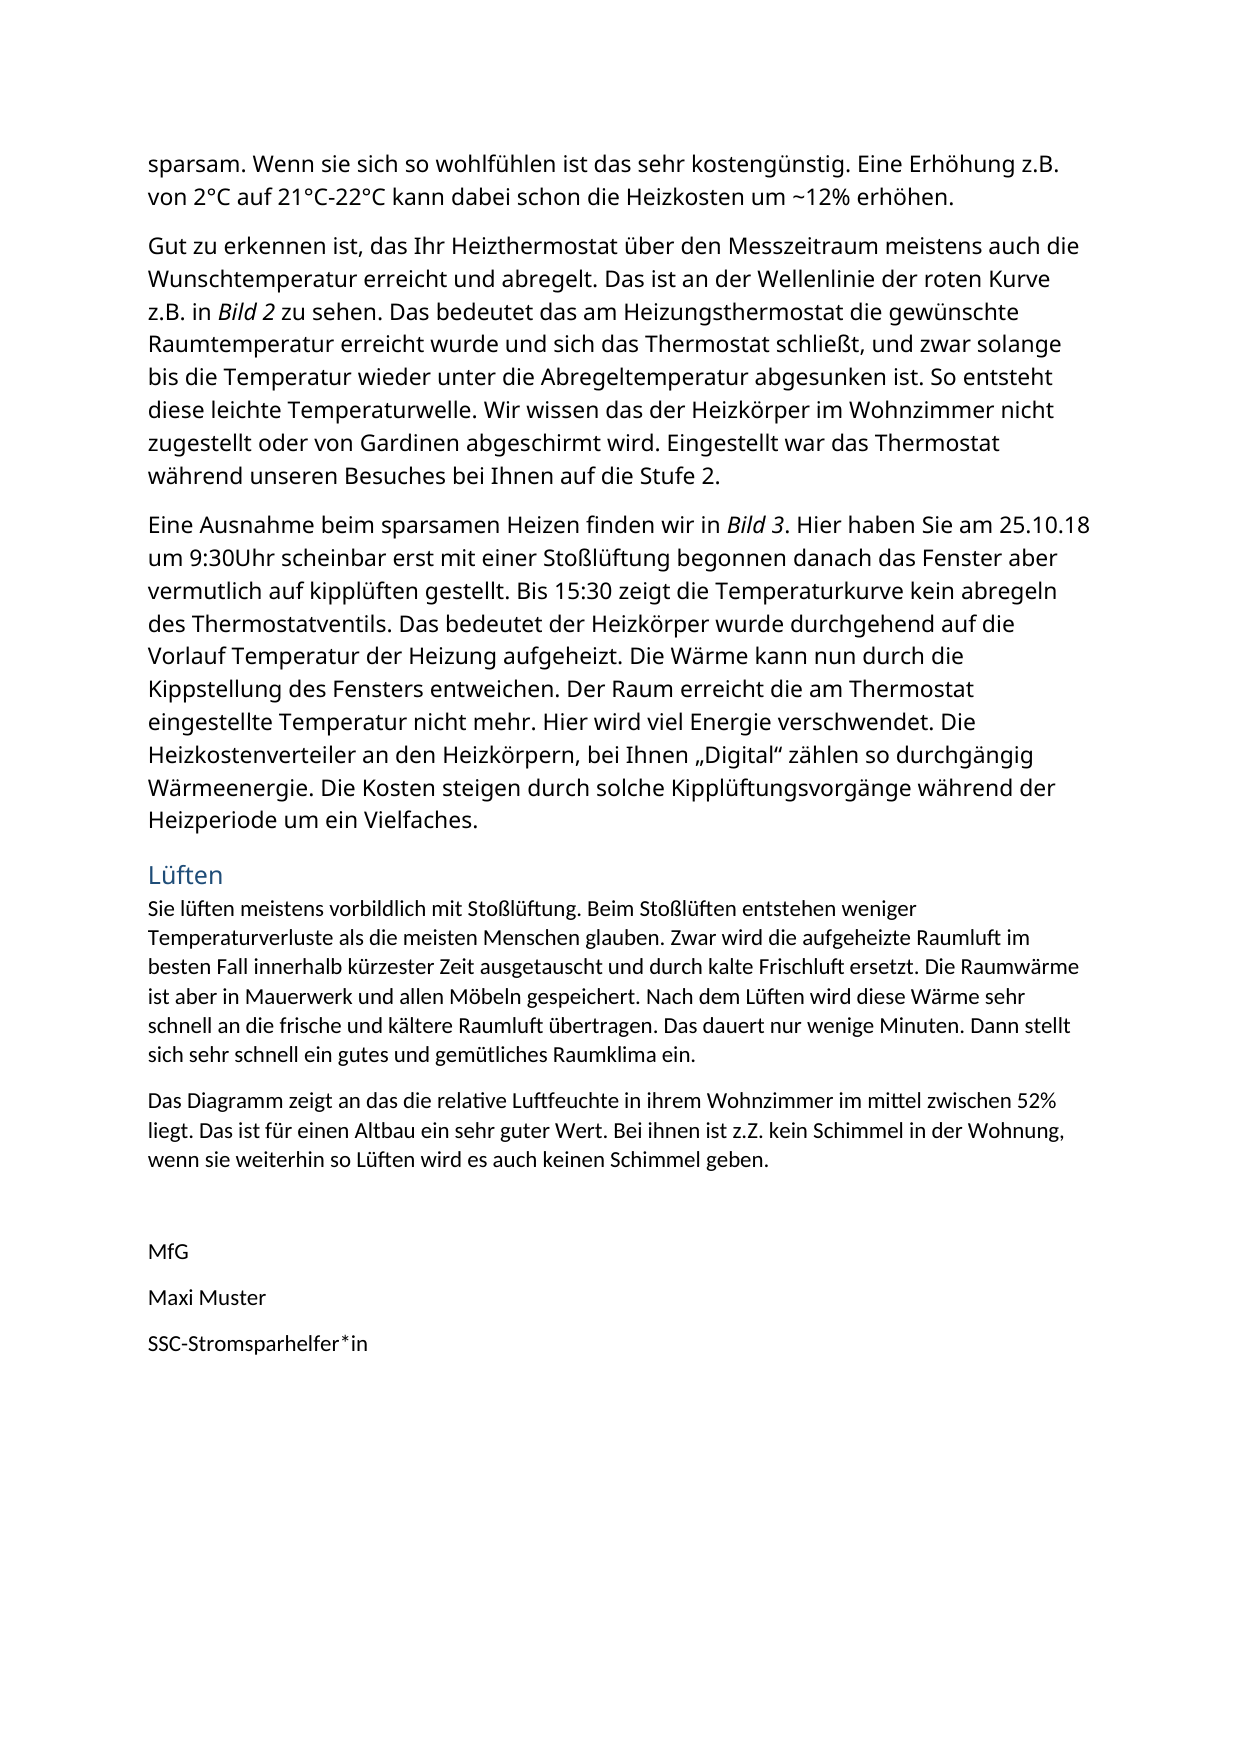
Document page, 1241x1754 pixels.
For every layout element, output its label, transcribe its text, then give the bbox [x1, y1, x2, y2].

text Gut zu erkennen ist, das Ihr Heizthermostat über den Messzeitraum meistens auch die Wunschtemperatur erreicht und abregelt. Das ist an der Wellenlinie der roten Kurve z.B. in Bild 2 zu sehen. Das bedeutet das am Heizungsthermostat die gewünschte Raumtemperatur erreicht wurde und sich das Thermostat schließt, und zwar solange bis die Temperatur wieder unter die Abregeltemperatur abgesunken ist. So entsteht diese leichte Temperaturwelle. Wir wissen das der Heizkörper im Wohnzimmer nicht zugestellt oder von Gardinen abgeschirmt wird. Eingestellt war das Thermostat während unseren Besuches bei Ihnen auf die Stufe 2. [148, 230, 1093, 491]
text Sie lüften meistens vorbildlich mit Stoßlüftung. Beim Stoßlüften entstehen weniger Temperaturverluste als die meisten Menschen glauben. Zwar wird die aufgeheizte Raumluft im besten Fall innerhalb kürzester Zeit ausgetauscht und durch kalte Frischluft ersetzt. Die Raumwärme ist aber in Mauerwerk und allen Möbeln gespeichert. Nach dem Lüften wird diese Wärme sehr schnell an die frische und kältere Raumluft übertragen. Das dauert nur wenige Minuten. Dann stellt sich sehr schnell ein gutes und gemütliches Raumklima ein. [148, 894, 1093, 1069]
text SSC-Stromsparhelfer*in [148, 1329, 1093, 1358]
subtitle Lüften [148, 858, 1093, 892]
text Maxi Muster [148, 1283, 1093, 1312]
text MfG [148, 1237, 1093, 1266]
text sparsam. Wenn sie sich so wohlfühlen ist das sehr kostengünstig. Eine Erhöhung z.B. von 2°C auf 21°C-22°C kann dabei schon die Heizkosten um ~12% erhöhen. [148, 148, 1093, 212]
text Das Diagramm zeigt an das die relative Luftfeuchte in ihrem Wohnzimmer im mittel zwischen 52% liegt. Das ist für einen Altbau ein sehr guter Wert. Bei ihnen ist z.Z. kein Schimmel in der Wohnung, wenn sie weiterhin so Lüften wird es auch keinen Schimmel geben. [148, 1087, 1093, 1173]
text Eine Ausnahme beim sparsamen Heizen finden wir in Bild 3. Hier haben Sie am 25.10.18 um 9:30Uhr scheinbar erst mit einer Stoßlüftung begonnen danach das Fenster aber vermutlich auf kipplüften gestellt. Bis 15:30 zeigt die Temperaturkurve kein abregeln des Thermostatventils. Das bedeutet der Heizkörper wurde durchgehend auf die Vorlauf Temperatur der Heizung aufgeheizt. Die Wärme kann nun durch die Kippstellung des Fensters entweichen. Der Raum erreicht die am Thermostat eingestellte Temperatur nicht mehr. Hier wird viel Energie verschwendet. Die Heizkostenverteiler an den Heizkörpern, bei Ihnen „Digital“ zählen so durchgängig Wärmeenergie. Die Kosten steigen durch solche Kipplüftungsvorgänge während der Heizperiode um ein Vielfaches. [148, 509, 1093, 836]
